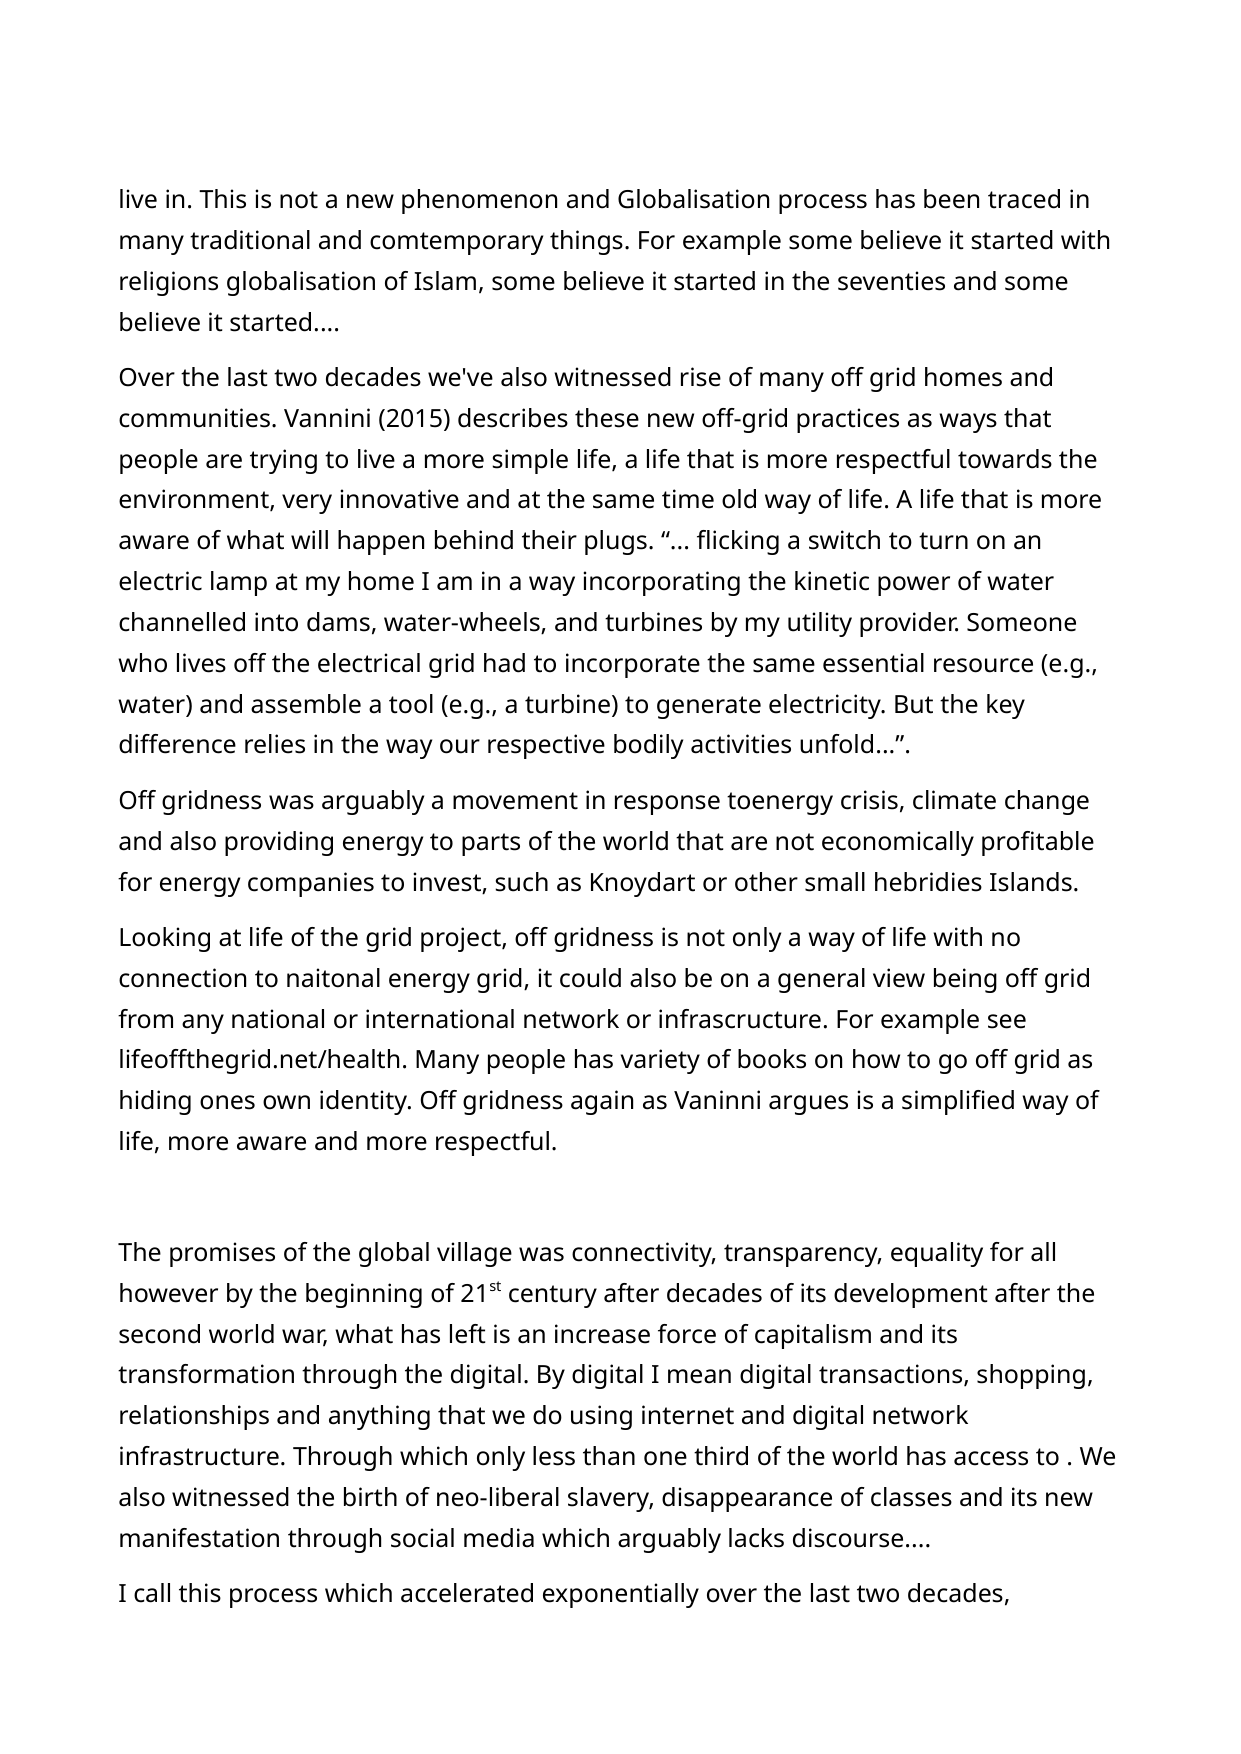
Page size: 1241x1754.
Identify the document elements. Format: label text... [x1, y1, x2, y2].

text live in. This is not a new phenomenon and Globalisation process has been traced in many traditional and comtemporary things. For example some believe it started with religions globalisation of Islam, some believe it started in the seventies and some believe it started.... [118, 182, 1122, 338]
text Over the last two decades we've also witnessed rise of many off grid homes and communities. Vannini (2015) describes these new off-grid practices as ways that people are trying to live a more simple life, a life that is more respectful towards the environment, very innovative and at the same time old way of life. A life that is more aware of what will happen behind their plugs. “... flicking a switch to turn on an electric lamp at my home I am in a way incorporating the kinetic power of water channelled into dams, water-wheels, and turbines by my utility provider. Someone who lives off the electrical grid had to incorporate the same essential resource (e.g., water) and assemble a tool (e.g., a turbine) to generate electricity. But the key difference relies in the way our respective bodily activities unfold...”. [118, 359, 1122, 761]
text The promises of the global village was connectivity, transparency, equality for all however by the beginning of 21st century after decades of its development after the second world war, what has left is an increase force of capitalism and its transformation through the digital. By digital I mean digital transactions, shopping, relationships and anything that we do using internet and digital network infrastructure. Through which only less than one third of the world has access to . We also witnessed the birth of neo-liberal slavery, disappearance of classes and its new manifestation through social media which arguably lacks discourse.... [118, 1234, 1122, 1554]
text I call this process which accelerated exponentially over the last two decades, [118, 1576, 1122, 1610]
text Looking at life of the grid project, off gridness is not only a way of life with no connection to naitonal energy grid, it could also be on a general view being off grid from any national or international network or infrascructure. For example see lifeoffthegrid.net/health. Many people has variety of books on how to go off grid as hiding ones own identity. Off gridness again as Vaninni argues is a simplified way of life, more aware and more respectful. [118, 919, 1122, 1158]
text Off gridness was arguably a movement in response toenergy crisis, climate change and also providing energy to parts of the world that are not economically profitable for energy companies to invest, such as Knoydart or other small hebridies Islands. [118, 782, 1122, 898]
